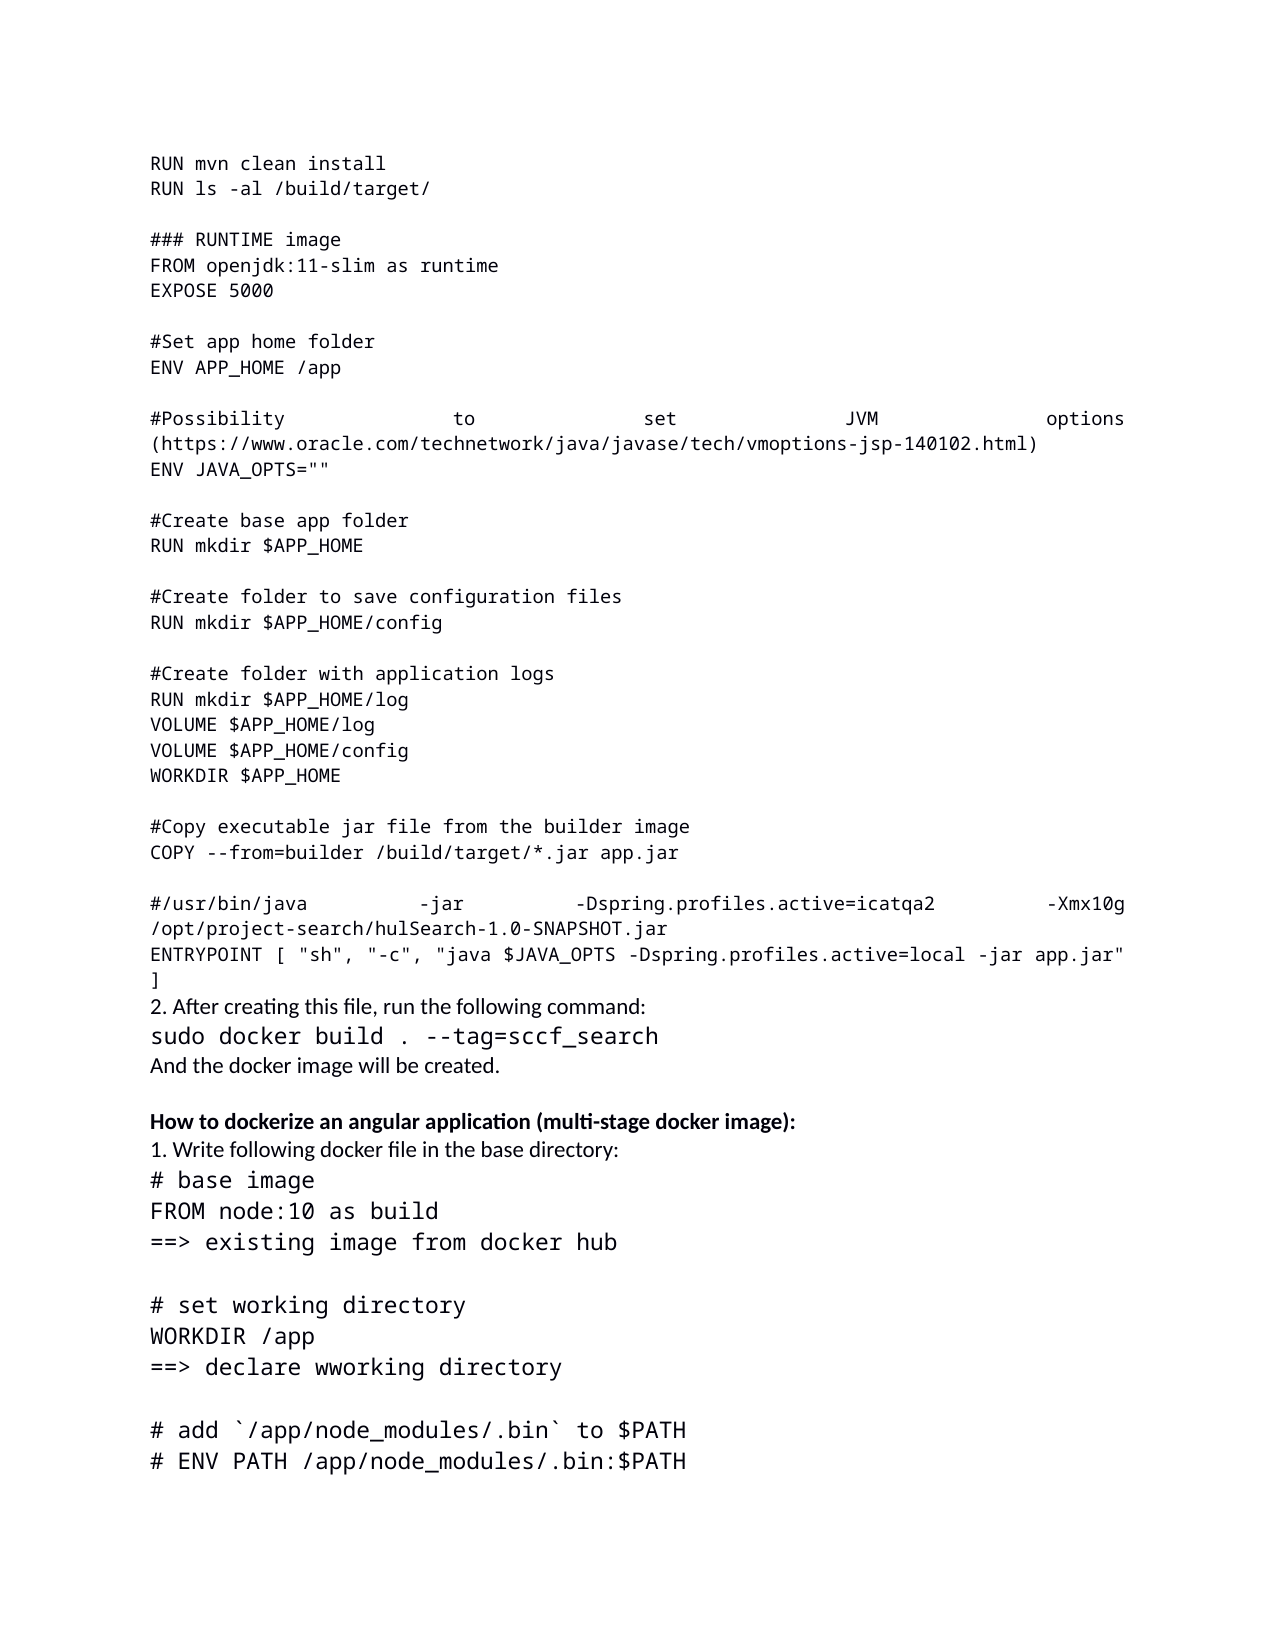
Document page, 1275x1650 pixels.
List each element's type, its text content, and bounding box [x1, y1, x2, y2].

text #/usr/bin/java -jar -Dspring.profiles.active=icatqa2 -Xmx10g /opt/project-search/hulSearch-1.0-SNAPSHOT.jar [150, 890, 1125, 941]
text # ENV PATH /app/node_modules/.bin:$PATH [150, 1445, 1125, 1476]
text RUN mkdir $APP_HOME/config [150, 609, 1125, 635]
text WORKDIR /app [150, 1320, 1125, 1351]
text RUN mkdir $APP_HOME/log [150, 686, 1125, 711]
text FROM openjdk:11-slim as runtime [150, 252, 1125, 278]
text # set working directory [150, 1288, 1125, 1320]
text And the docker image will be created. [150, 1051, 1125, 1079]
text ENV JAVA_OPTS="" [150, 456, 1125, 482]
text ### RUNTIME image [150, 227, 1125, 252]
text ==> existing image from docker hub [150, 1226, 1125, 1257]
text #Copy executable jar file from the builder image [150, 813, 1125, 839]
text EXPOSE 5000 [150, 278, 1125, 303]
text RUN mkdir $APP_HOME [150, 533, 1125, 558]
text 2. After creating this file, run the following command: [150, 992, 1125, 1020]
text # base image [150, 1163, 1125, 1195]
text FROM node:10 as build [150, 1195, 1125, 1226]
text #Create base app folder [150, 507, 1125, 533]
text ENTRYPOINT [ "sh", "-c", "java $JAVA_OPTS -Dspring.profiles.active=local -jar app.jar" ] [150, 941, 1125, 992]
text RUN mvn clean install [150, 150, 1125, 176]
text COPY --from=builder /build/target/*.jar app.jar [150, 839, 1125, 864]
text VOLUME $APP_HOME/log [150, 711, 1125, 737]
text sudo docker build . --tag=sccf_search [150, 1020, 1125, 1051]
text #Create folder to save configuration files [150, 584, 1125, 609]
text #Possibility to set JVM options (https://www.oracle.com/technetwork/java/javase/tech/vmoptions-jsp-140102.html) [150, 405, 1125, 456]
text How to dockerize an angular application (multi-stage docker image): [150, 1107, 1125, 1136]
text ENV APP_HOME /app [150, 354, 1125, 380]
text ==> declare wworking directory [150, 1351, 1125, 1382]
text #Set app home folder [150, 329, 1125, 354]
text #Create folder with application logs [150, 660, 1125, 686]
text VOLUME $APP_HOME/config [150, 737, 1125, 762]
text WORKDIR $APP_HOME [150, 762, 1125, 788]
text 1. Write following docker file in the base directory: [150, 1136, 1125, 1163]
text # add `/app/node_modules/.bin` to $PATH [150, 1413, 1125, 1445]
text RUN ls -al /build/target/ [150, 176, 1125, 201]
